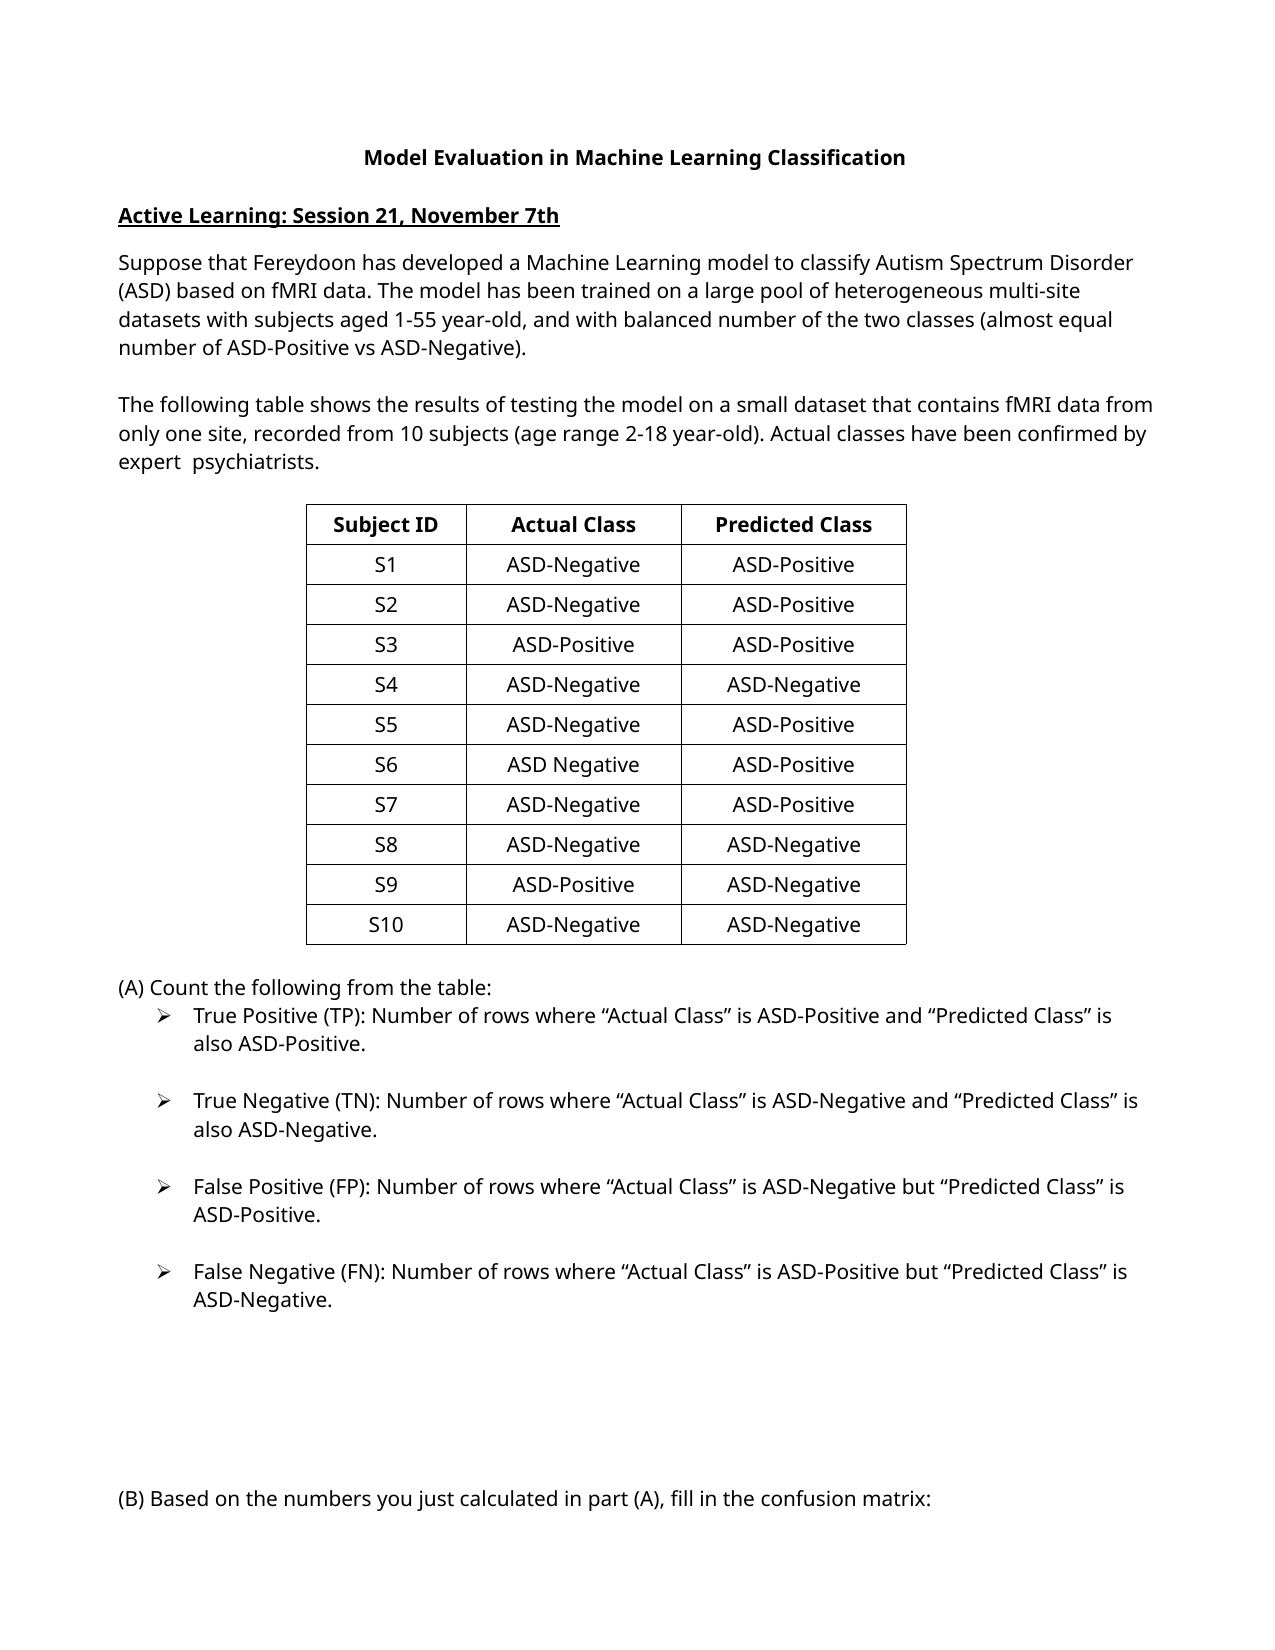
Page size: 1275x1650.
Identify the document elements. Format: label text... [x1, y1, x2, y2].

table_cell ASD-Positive [467, 865, 681, 904]
table_cell ASD-Positive [682, 745, 906, 784]
table_cell ASD-Negative [467, 825, 681, 864]
table_cell S2 [307, 585, 466, 624]
table_cell ASD Negative [467, 745, 681, 784]
table_cell ASD-Negative [682, 665, 906, 704]
table_cell S10 [307, 905, 466, 944]
table_cell ASD-Negative [682, 905, 906, 944]
text (A) Count the following from the table: [118, 973, 1157, 1001]
text Active Learning: Session 21, November 7th [118, 201, 1157, 229]
list True Positive (TP): Number of rows where “Actual Class” is ASD-Positive and “Predicted Class” is also ASD-Positive. [156, 1001, 1157, 1058]
table_cell S9 [307, 865, 466, 904]
table_cell ASD-Negative [467, 545, 681, 584]
table_header Subject ID [307, 505, 466, 544]
table_cell ASD-Negative [467, 585, 681, 624]
table_cell ASD-Positive [682, 545, 906, 584]
table_cell S1 [307, 545, 466, 584]
list False Negative (FN): Number of rows where “Actual Class” is ASD-Positive but “Predicted Class” is ASD-Negative. [156, 1257, 1157, 1314]
table_cell S4 [307, 665, 466, 704]
table_cell ASD-Positive [682, 625, 906, 664]
text (B) Based on the numbers you just calculated in part (A), fill in the confusion matrix: [118, 1484, 1157, 1513]
list False Positive (FP): Number of rows where “Actual Class” is ASD-Negative but “Predicted Class” is ASD-Positive. [156, 1172, 1157, 1229]
table_cell ASD-Positive [467, 625, 681, 664]
table_cell ASD-Negative [467, 785, 681, 824]
table_header Predicted Class [682, 505, 906, 544]
table_cell ASD-Negative [467, 665, 681, 704]
text The following table shows the results of testing the model on a small dataset that contains fMRI data from only one site, recorded from 10 subjects (age range 2-18 year-old). Actual classes have been confirmed by expert psychiatrists. [118, 390, 1157, 476]
table_cell ASD-Positive [682, 785, 906, 824]
table_cell ASD-Positive [682, 585, 906, 624]
table_cell ASD-Negative [467, 705, 681, 744]
table_cell S5 [307, 705, 466, 744]
table_cell S3 [307, 625, 466, 664]
table_cell S6 [307, 745, 466, 784]
table_header Actual Class [467, 505, 681, 544]
table_cell S7 [307, 785, 466, 824]
list True Negative (TN): Number of rows where “Actual Class” is ASD-Negative and “Predicted Class” is also ASD-Negative. [156, 1086, 1157, 1143]
table_cell ASD-Negative [467, 905, 681, 944]
text Suppose that Fereydoon has developed a Machine Learning model to classify Autism Spectrum Disorder (ASD) based on fMRI data. The model has been trained on a large pool of heterogeneous multi-site datasets with subjects aged 1-55 year-old, and with balanced number of the two classes (almost equal number of ASD-Positive vs ASD-Negative). [118, 248, 1157, 362]
table_cell ASD-Negative [682, 865, 906, 904]
table_cell S8 [307, 825, 466, 864]
table_cell ASD-Negative [682, 825, 906, 864]
table_cell ASD-Positive [682, 705, 906, 744]
